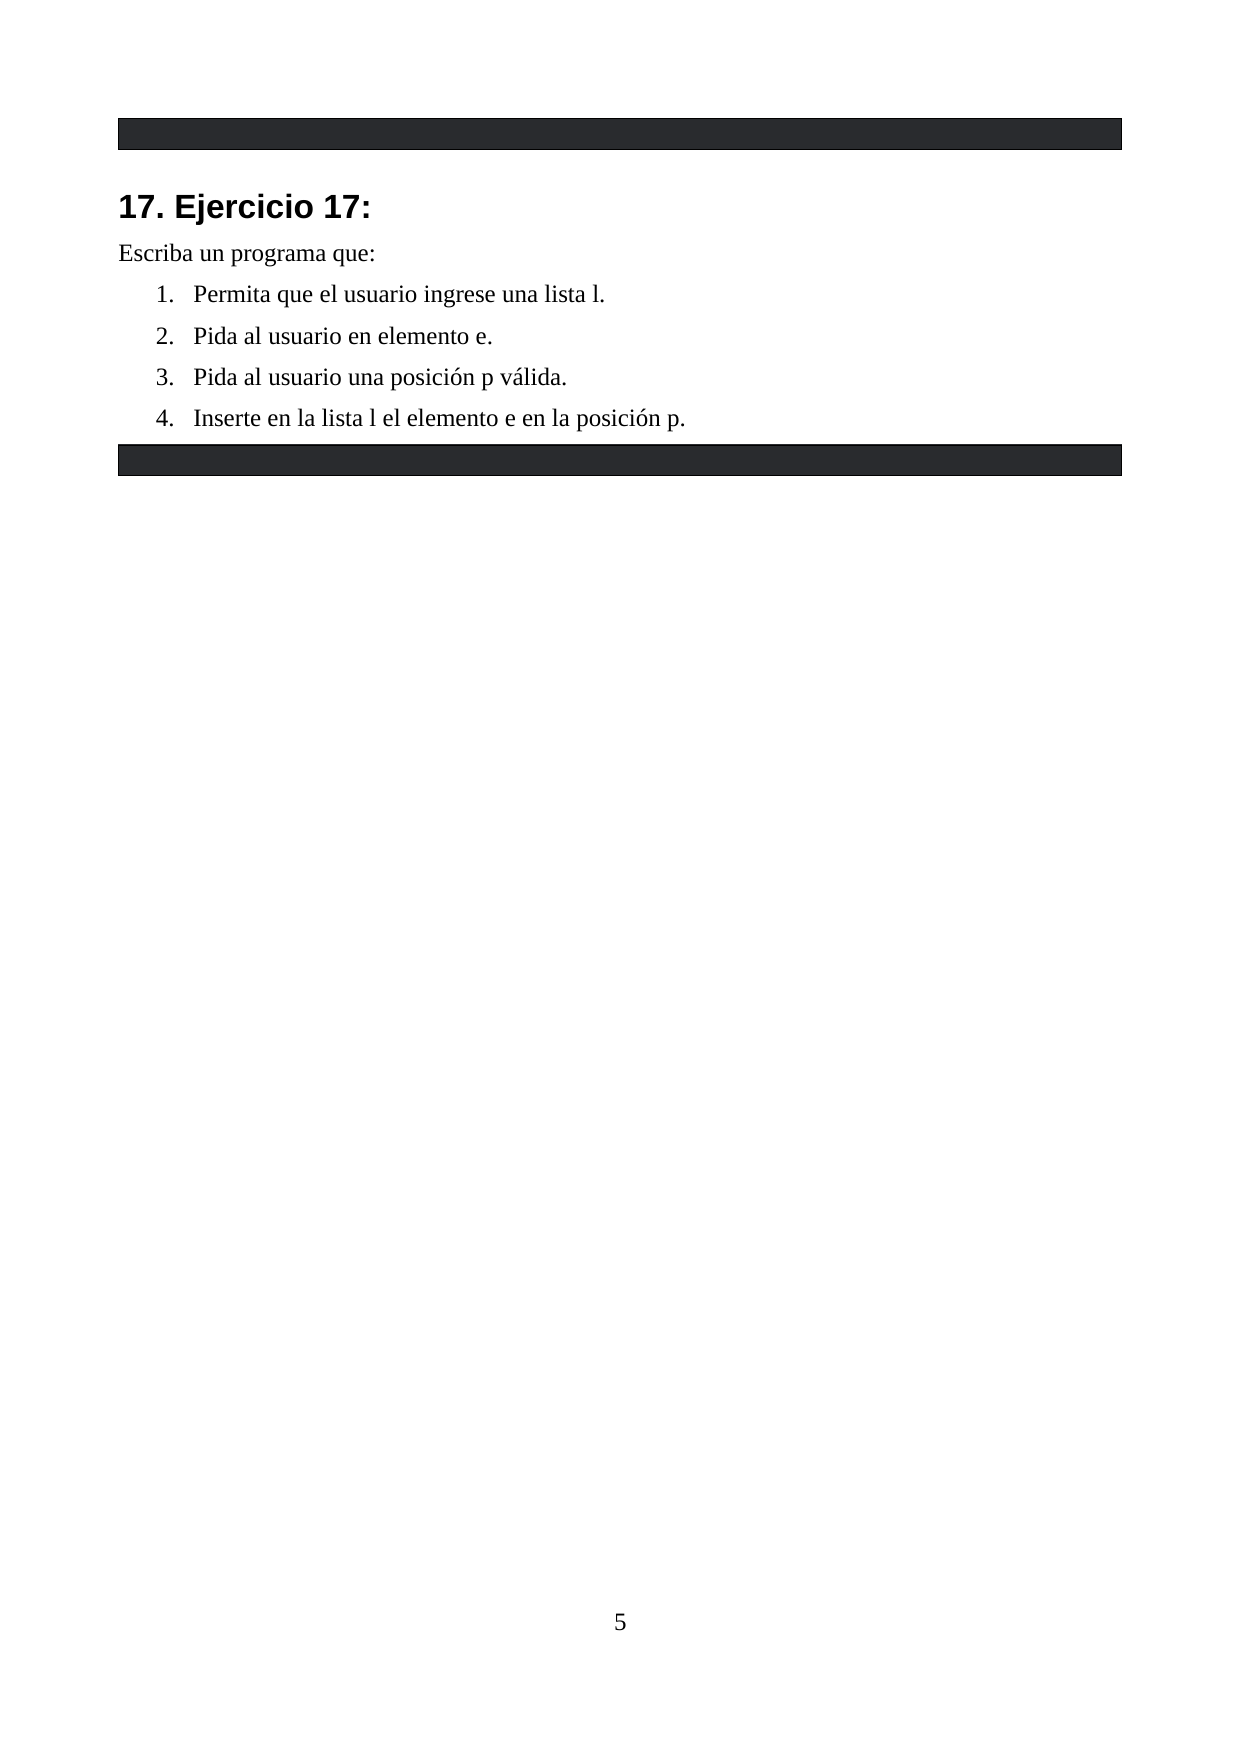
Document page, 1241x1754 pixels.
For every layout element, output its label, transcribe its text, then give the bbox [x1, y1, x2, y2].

text Escriba un programa que: [118, 238, 1122, 267]
list Pida al usuario una posición p válida. [156, 362, 1122, 391]
list Permita que el usuario ingrese una lista l. [156, 279, 1122, 308]
list Pida al usuario en elemento e. [156, 321, 1122, 349]
list Inserte en la lista l el elemento e en la posición p. [156, 403, 1122, 432]
subtitle Ejercicio 17: [118, 187, 1122, 226]
